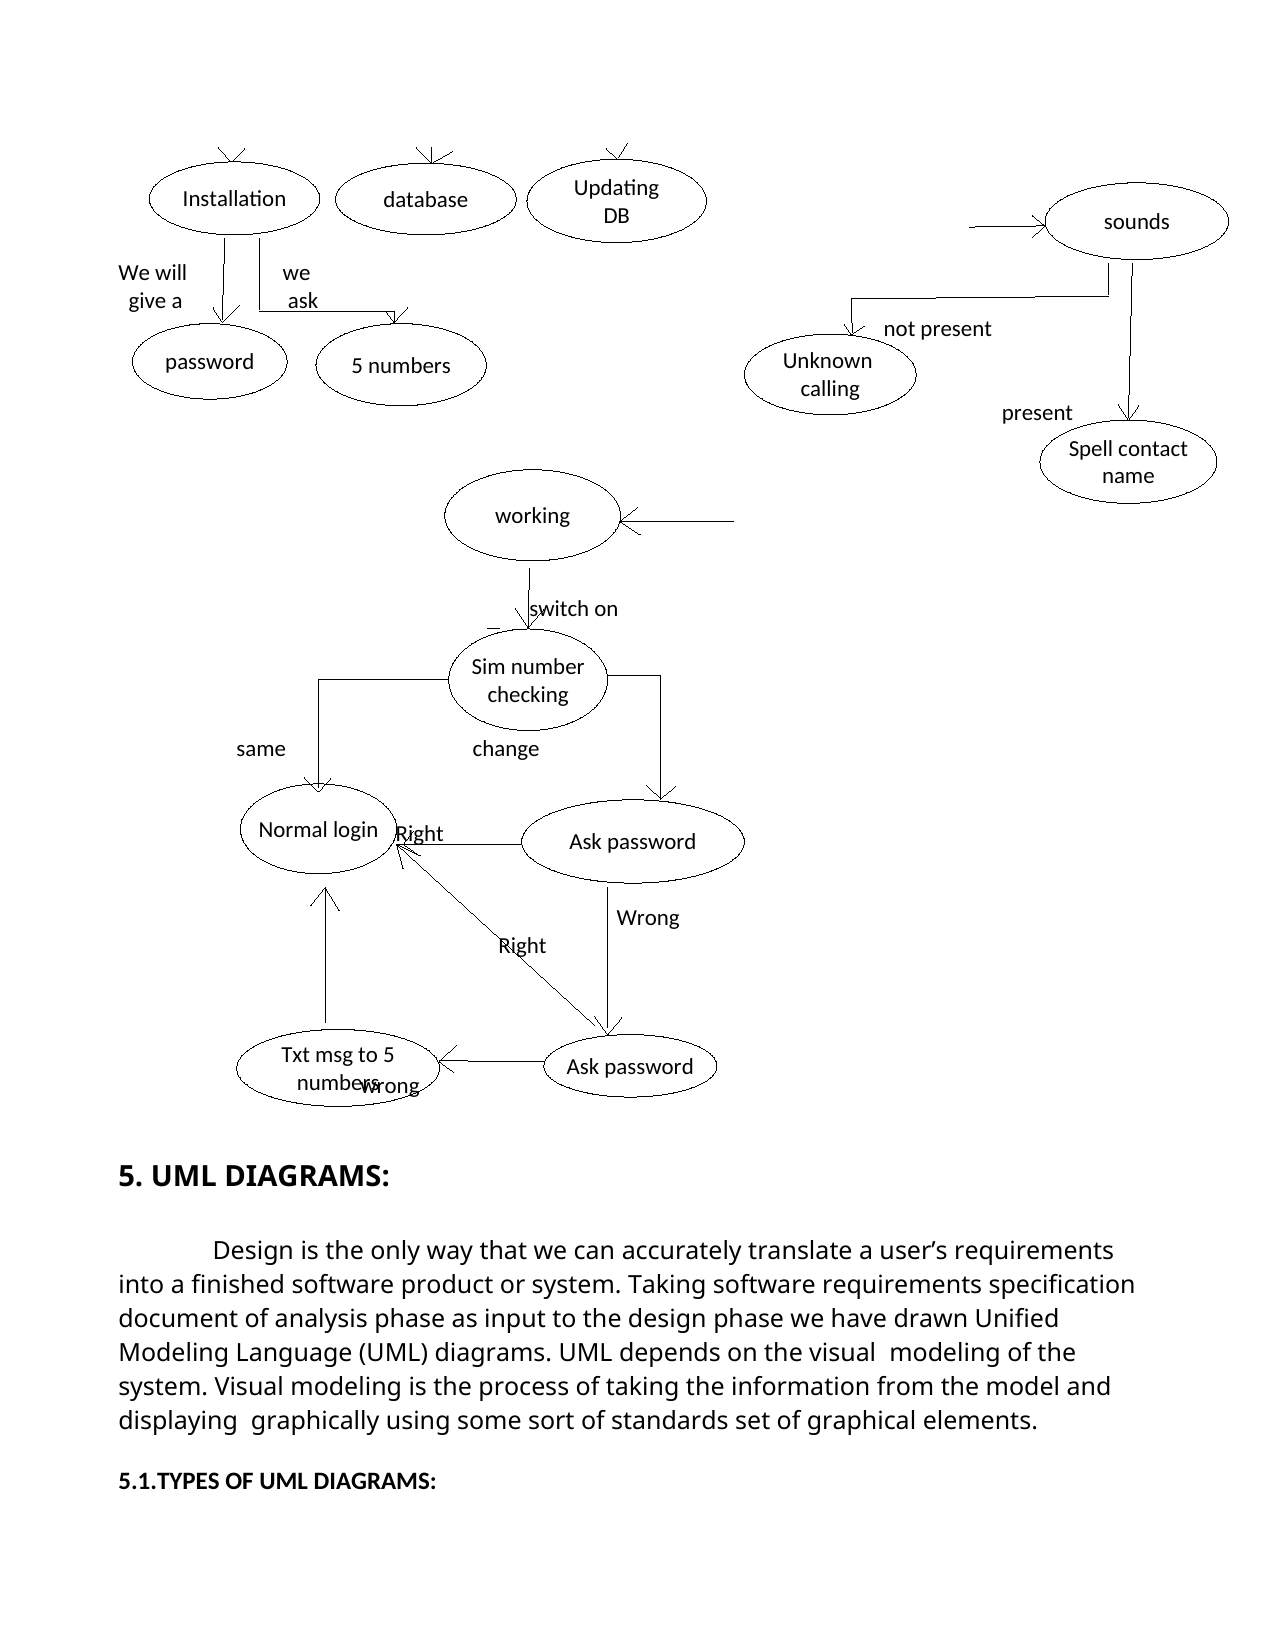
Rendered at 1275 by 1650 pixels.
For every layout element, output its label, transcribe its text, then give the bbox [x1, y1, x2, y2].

text 5.1.TYPES OF UML DIAGRAMS: [118, 1465, 1157, 1496]
text Right [118, 819, 1157, 847]
text [661, 734, 1157, 763]
text Design is the only way that we can accurately translate a user’s requirements into a finished software product or system. Taking software requirements specification document of analysis phase as input to the design phase we have drawn Unified Modeling Language (UML) diagrams. UML depends on the visual modeling of the system. Visual modeling is the process of taking the information from the model and displaying graphically using some sort of standards set of graphical elements. [118, 1233, 1157, 1437]
text Right [326, 931, 607, 959]
text [1132, 286, 1157, 314]
text present [118, 398, 1157, 426]
text Wrong [608, 903, 1157, 931]
text switch on [529, 594, 1157, 622]
text not present [118, 314, 1157, 342]
text wrong [118, 1071, 1157, 1099]
text [118, 903, 325, 931]
text [608, 931, 1157, 959]
text We will [118, 258, 259, 286]
text [118, 594, 528, 622]
text give a ask [118, 286, 1131, 314]
text we [260, 258, 1157, 286]
text same [118, 734, 318, 763]
text [118, 931, 325, 959]
text change [319, 734, 660, 763]
text [326, 903, 607, 931]
text 5. UML DIAGRAMS: [118, 1155, 1157, 1194]
